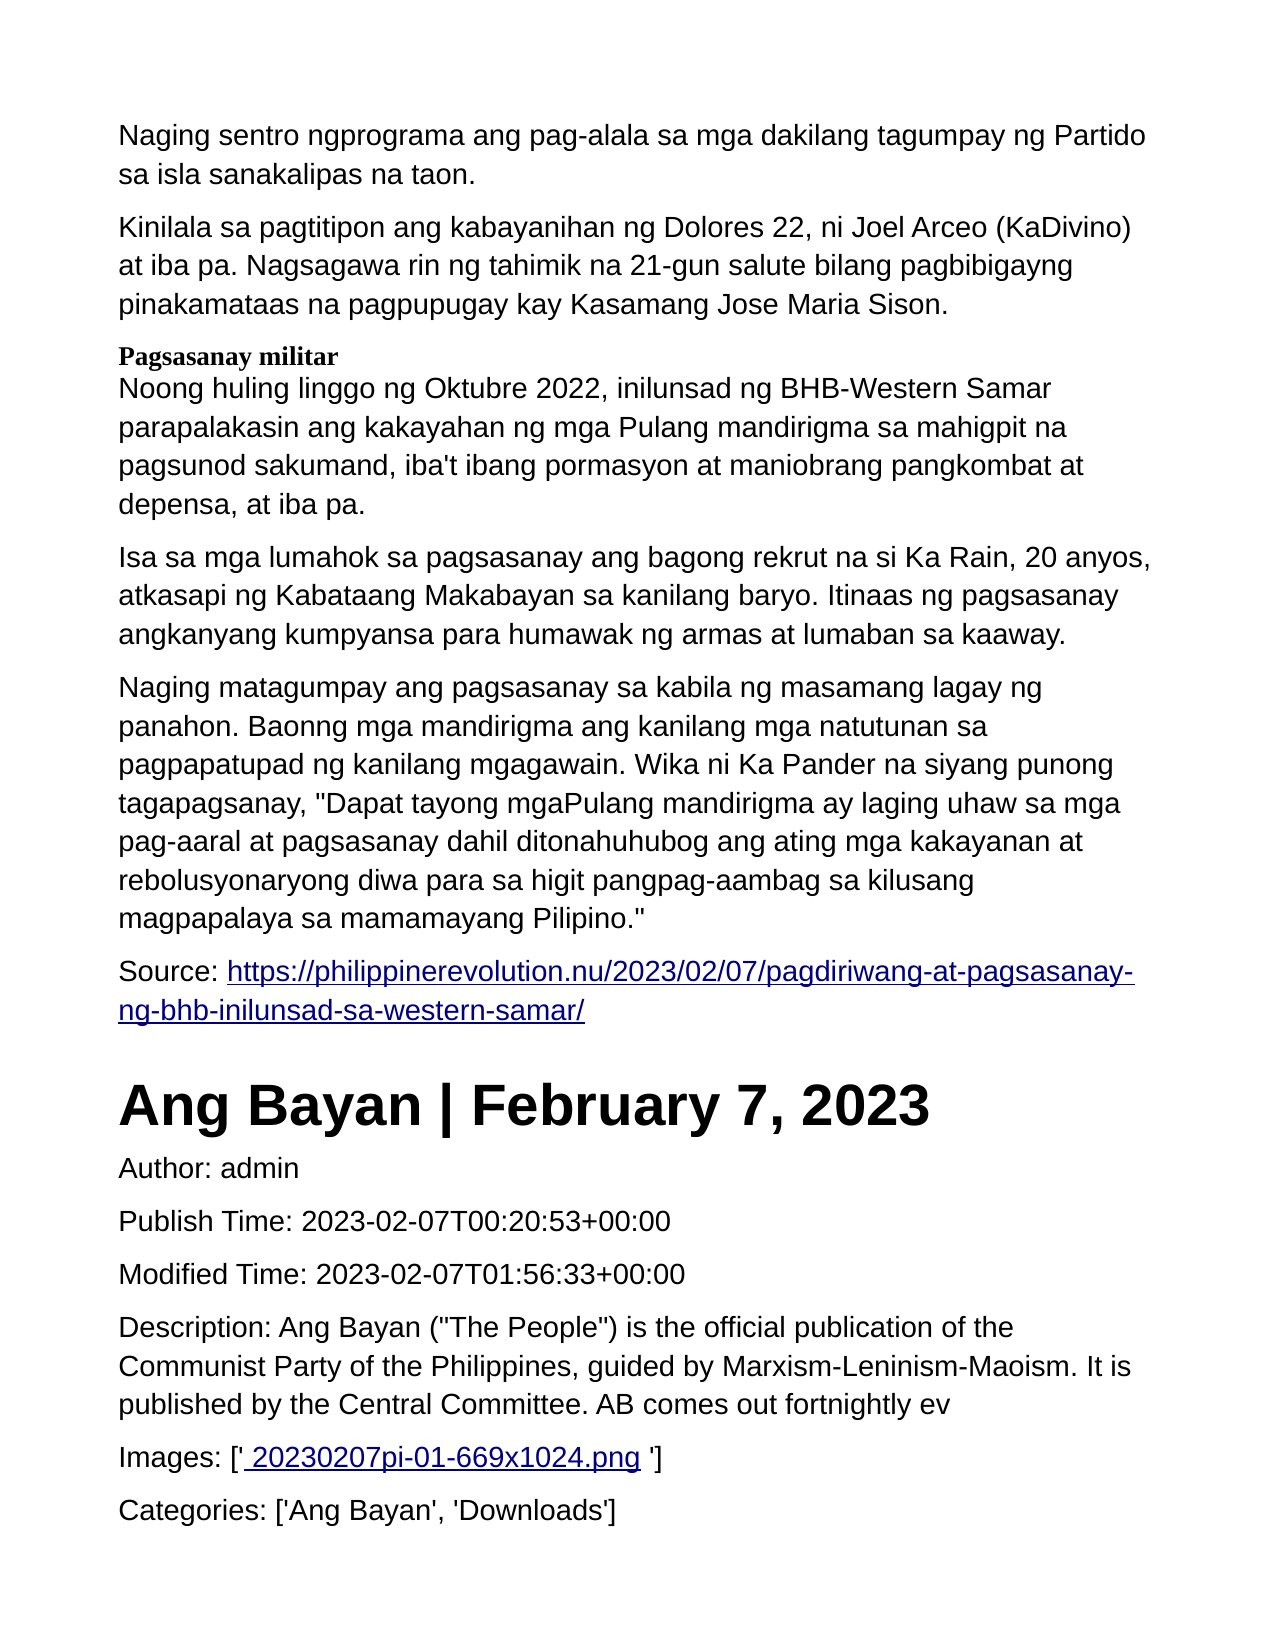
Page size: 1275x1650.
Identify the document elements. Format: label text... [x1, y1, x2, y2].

text Kinilala sa pagtitipon ang kabayanihan ng Dolores 22, ni Joel Arceo (KaDivino) at iba pa. Nagsagawa rin ng tahimik na 21-gun salute bilang pagbibigayng pinakamataas na pagpupugay kay Kasamang Jose Maria Sison. [118, 210, 1157, 320]
subtitle Pagsasanay militar [118, 340, 1157, 371]
text Publish Time: 2023-02-07T00:20:53+00:00 [118, 1204, 1157, 1237]
text Images: [' 20230207pi-01-669x1024.png '] [118, 1440, 1157, 1474]
text Modified Time: 2023-02-07T01:56:33+00:00 [118, 1257, 1157, 1291]
text Categories: ['Ang Bayan', 'Downloads'] [118, 1493, 1157, 1527]
text Noong huling linggo ng Oktubre 2022, inilunsad ng BHB-Western Samar parapalakasin ang kakayahan ng mga Pulang mandirigma sa mahigpit na pagsunod sakumand, iba't ibang pormasyon at maniobrang pangkombat at depensa, at iba pa. [118, 371, 1157, 520]
text Source: https://philippinerevolution.nu/2023/02/07/pagdiriwang-at-pagsasanay-ng-bhb-inilunsad-sa-western-samar/ [118, 954, 1157, 1027]
text Author: admin [118, 1151, 1157, 1184]
text Naging matagumpay ang pagsasanay sa kabila ng masamang lagay ng panahon. Baonng mga mandirigma ang kanilang mga natutunan sa pagpapatupad ng kanilang mgagawain. Wika ni Ka Pander na siyang punong tagapagsanay, "Dapat tayong mgaPulang mandirigma ay laging uhaw sa mga pag-aaral at pagsasanay dahil ditonahuhubog ang ating mga kakayanan at rebolusyonaryong diwa para sa higit pangpag-aambag sa kilusang magpapalaya sa mamamayang Pilipino." [118, 670, 1157, 935]
text Naging sentro ngprograma ang pag-alala sa mga dakilang tagumpay ng Partido sa isla sanakalipas na taon. [118, 118, 1157, 190]
subtitle Ang Bayan | February 7, 2023 [118, 1071, 1157, 1138]
text Isa sa mga lumahok sa pagsasanay ang bagong rekrut na si Ka Rain, 20 anyos, atkasapi ng Kabataang Makabayan sa kanilang baryo. Itinaas ng pagsasanay angkanyang kumpyansa para humawak ng armas at lumaban sa kaaway. [118, 540, 1157, 651]
text Description: Ang Bayan ("The People") is the official publication of the Communist Party of the Philippines, guided by Marxism-Leninism-Maoism. It is published by the Central Committee. AB comes out fortnightly ev [118, 1310, 1157, 1421]
